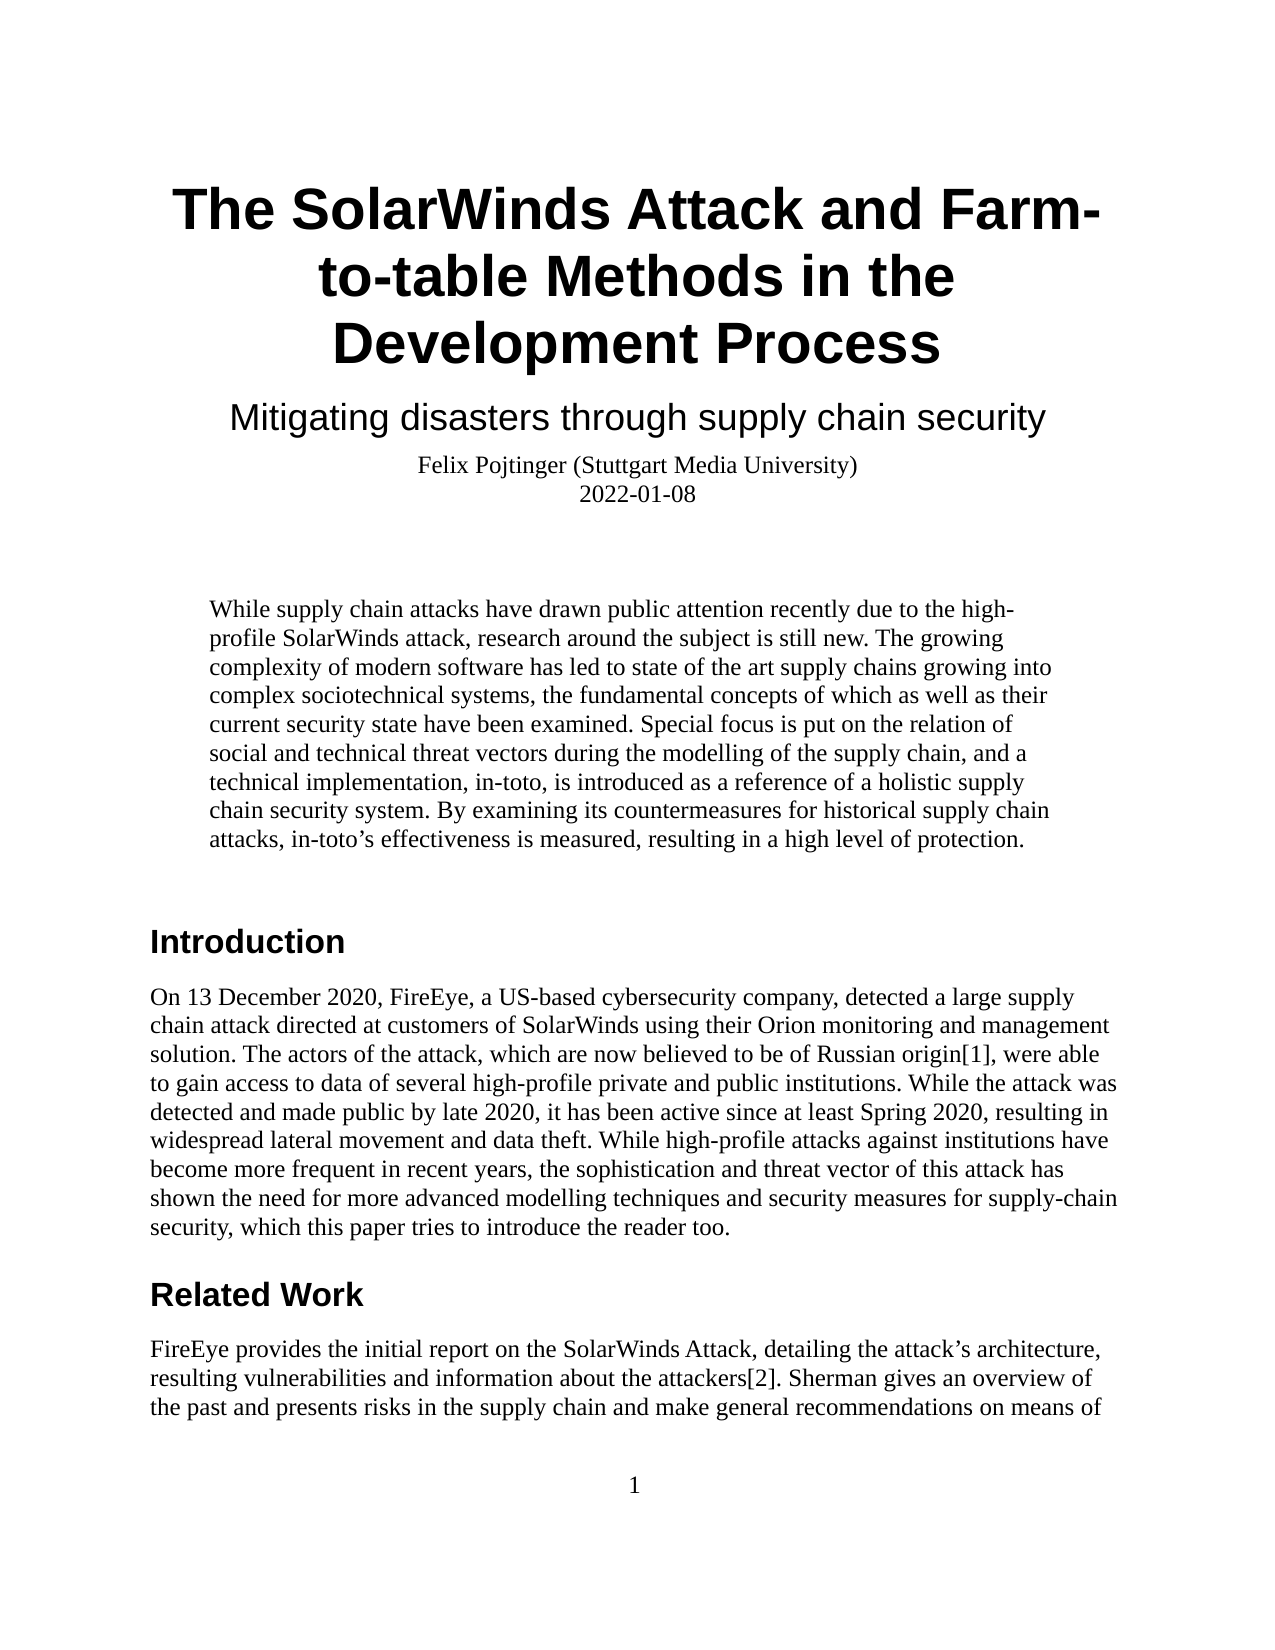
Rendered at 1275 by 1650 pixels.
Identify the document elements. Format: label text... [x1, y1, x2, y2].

text On 13 December 2020, FireEye, a US-based cybersecurity company, detected a large supply chain attack directed at customers of SolarWinds using their Orion monitoring and management solution. The actors of the attack, which are now believed to be of Russian origin[1], were able to gain access to data of several high-profile private and public institutions. While the attack was detected and made public by late 2020, it has been active since at least Spring 2020, resulting in widespread lateral movement and data theft. While high-profile attacks against institutions have become more frequent in recent years, the sophistication and threat vector of this attack has shown the need for more advanced modelling techniques and security measures for supply-chain security, which this paper tries to introduce the reader too. [150, 982, 1125, 1241]
text FireEye provides the initial report on the SolarWinds Attack, detailing the attack’s architecture, resulting vulnerabilities and information about the attackers[2]. Sherman gives an overview of the past and presents risks in the supply chain and make general recommendations on means of [150, 1334, 1125, 1421]
subtitle Related Work [150, 1274, 1125, 1313]
text Felix Pojtinger (Stuttgart Media University) [150, 451, 1125, 479]
subtitle Introduction [150, 922, 1125, 960]
text 2022-01-08 [150, 479, 1125, 508]
subtitle Mitigating disasters through supply chain security [150, 395, 1125, 438]
text While supply chain attacks have drawn public attention recently due to the high-profile SolarWinds attack, research around the subject is still new. The growing complexity of modern software has led to state of the art supply chains growing into complex sociotechnical systems, the fundamental concepts of which as well as their current security state have been examined. Special focus is put on the relation of social and technical threat vectors during the modelling of the supply chain, and a technical implementation, in-toto, is introduced as a reference of a holistic supply chain security system. By examining its countermeasures for historical supply chain attacks, in-toto’s effectiveness is measured, resulting in a high level of protection. [209, 594, 1066, 853]
title The SolarWinds Attack and Farm-to-table Methods in the Development Process [150, 175, 1125, 376]
